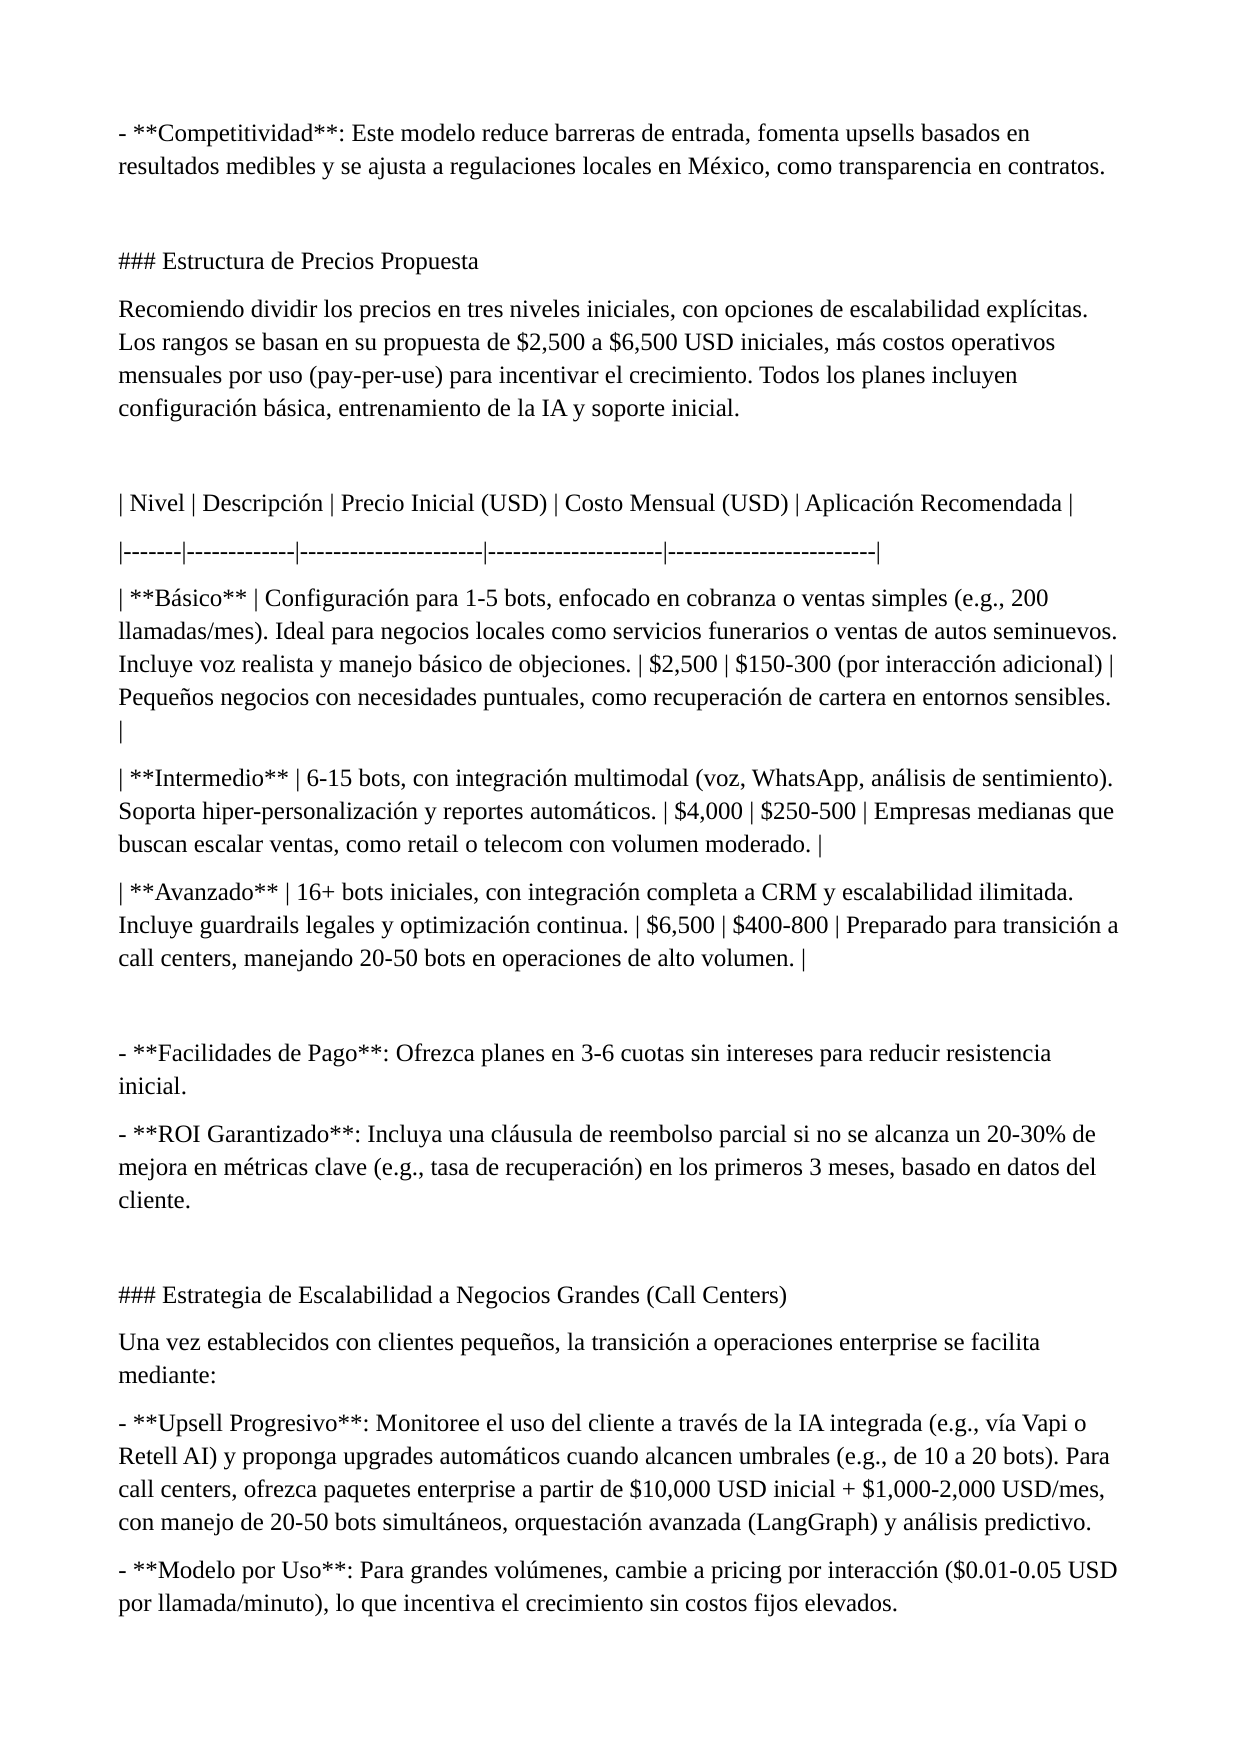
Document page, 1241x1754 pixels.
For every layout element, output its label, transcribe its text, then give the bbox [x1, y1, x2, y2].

text ### Estructura de Precios Propuesta [118, 246, 1122, 275]
text - **Modelo por Uso**: Para grandes volúmenes, cambie a pricing por interacción ($0.01-0.05 USD por llamada/minuto), lo que incentiva el crecimiento sin costos fijos elevados. [118, 1555, 1122, 1617]
text | **Intermedio** | 6-15 bots, con integración multimodal (voz, WhatsApp, análisis de sentimiento). Soporta hiper-personalización y reportes automáticos. | $4,000 | $250-500 | Empresas medianas que buscan escalar ventas, como retail o telecom con volumen moderado. | [118, 763, 1122, 858]
text Una vez establecidos con clientes pequeños, la transición a operaciones enterprise se facilita mediante: [118, 1327, 1122, 1389]
text | **Avanzado** | 16+ bots iniciales, con integración completa a CRM y escalabilidad ilimitada. Incluye guardrails legales y optimización continua. | $6,500 | $400-800 | Preparado para transición a call centers, manejando 20-50 bots en operaciones de alto volumen. | [118, 877, 1122, 972]
text - **ROI Garantizado**: Incluya una cláusula de reembolso parcial si no se alcanza un 20-30% de mejora en métricas clave (e.g., tasa de recuperación) en los primeros 3 meses, basado en datos del cliente. [118, 1119, 1122, 1213]
text | **Básico** | Configuración para 1-5 bots, enfocado en cobranza o ventas simples (e.g., 200 llamadas/mes). Ideal para negocios locales como servicios funerarios o ventas de autos seminuevos. Incluye voz realista y manejo básico de objeciones. | $2,500 | $150-300 (por interacción adicional) | Pequeños negocios con necesidades puntuales, como recuperación de cartera en entornos sensibles. | [118, 583, 1122, 744]
text | Nivel | Descripción | Precio Inicial (USD) | Costo Mensual (USD) | Aplicación Recomendada | [118, 488, 1122, 517]
text Recomiendo dividir los precios en tres niveles iniciales, con opciones de escalabilidad explícitas. Los rangos se basan en su propuesta de $2,500 a $6,500 USD iniciales, más costos operativos mensuales por uso (pay-per-use) para incentivar el crecimiento. Todos los planes incluyen configuración básica, entrenamiento de la IA y soporte inicial. [118, 294, 1122, 422]
text - **Facilidades de Pago**: Ofrezca planes en 3-6 cuotas sin intereses para reducir resistencia inicial. [118, 1038, 1122, 1100]
text ### Estrategia de Escalabilidad a Negocios Grandes (Call Centers) [118, 1280, 1122, 1309]
text - **Upsell Progresivo**: Monitoree el uso del cliente a través de la IA integrada (e.g., vía Vapi o Retell AI) y proponga upgrades automáticos cuando alcancen umbrales (e.g., de 10 a 20 bots). Para call centers, ofrezca paquetes enterprise a partir de $10,000 USD inicial + $1,000-2,000 USD/mes, con manejo de 20-50 bots simultáneos, orquestación avanzada (LangGraph) y análisis predictivo. [118, 1408, 1122, 1536]
text |-------|-------------|----------------------|---------------------|-------------------------| [118, 536, 1122, 564]
text - **Competitividad**: Este modelo reduce barreras de entrada, fomenta upsells basados en resultados medibles y se ajusta a regulaciones locales en México, como transparencia en contratos. [118, 118, 1122, 180]
